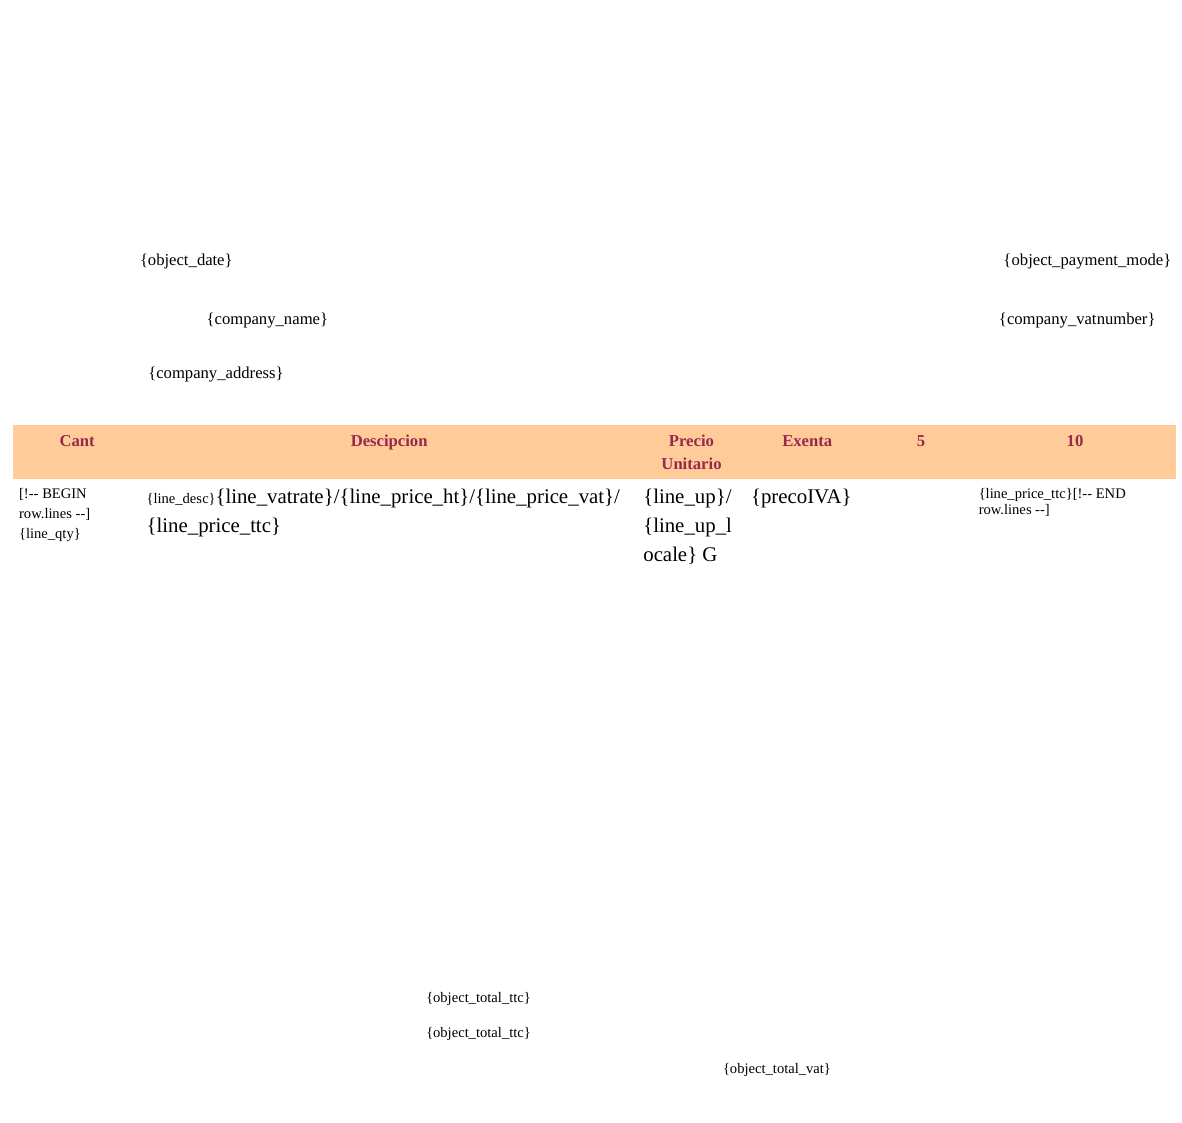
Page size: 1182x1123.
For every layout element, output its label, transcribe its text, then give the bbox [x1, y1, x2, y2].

table_header 10 [973, 425, 1176, 479]
table_header Descipcion [141, 425, 637, 479]
table_cell {company_address} [13, 357, 1178, 425]
table_cell {line_desc}{line_vatrate}/{line_price_ht}/{line_price_vat}/{line_price_ttc} [141, 479, 637, 658]
table_header [590, 13, 1178, 244]
table_cell {line_price_ttc}[!-- END row.lines --] [973, 479, 1176, 658]
table_header Cant [13, 425, 141, 479]
table_header 5 [869, 425, 973, 479]
table_cell {object_total_vat} [4, 1048, 1178, 1083]
table_header {object_total_ttc} [4, 977, 1178, 1012]
table_header {object_date} {object_payment_mode} [13, 244, 1178, 303]
table_cell {precoIVA} [745, 479, 869, 658]
table_cell [!-- BEGIN row.lines --]{line_qty} [13, 479, 141, 658]
table_cell [869, 479, 973, 658]
table_header [16, 13, 590, 244]
table_header Precio Unitario [637, 425, 745, 479]
table_cell {object_total_ttc} [4, 1013, 1178, 1048]
table_header Exenta [745, 425, 869, 479]
table_cell {line_up}/{line_up_locale} G [637, 479, 745, 658]
table_cell {company_name} {company_vatnumber} [13, 303, 1178, 357]
